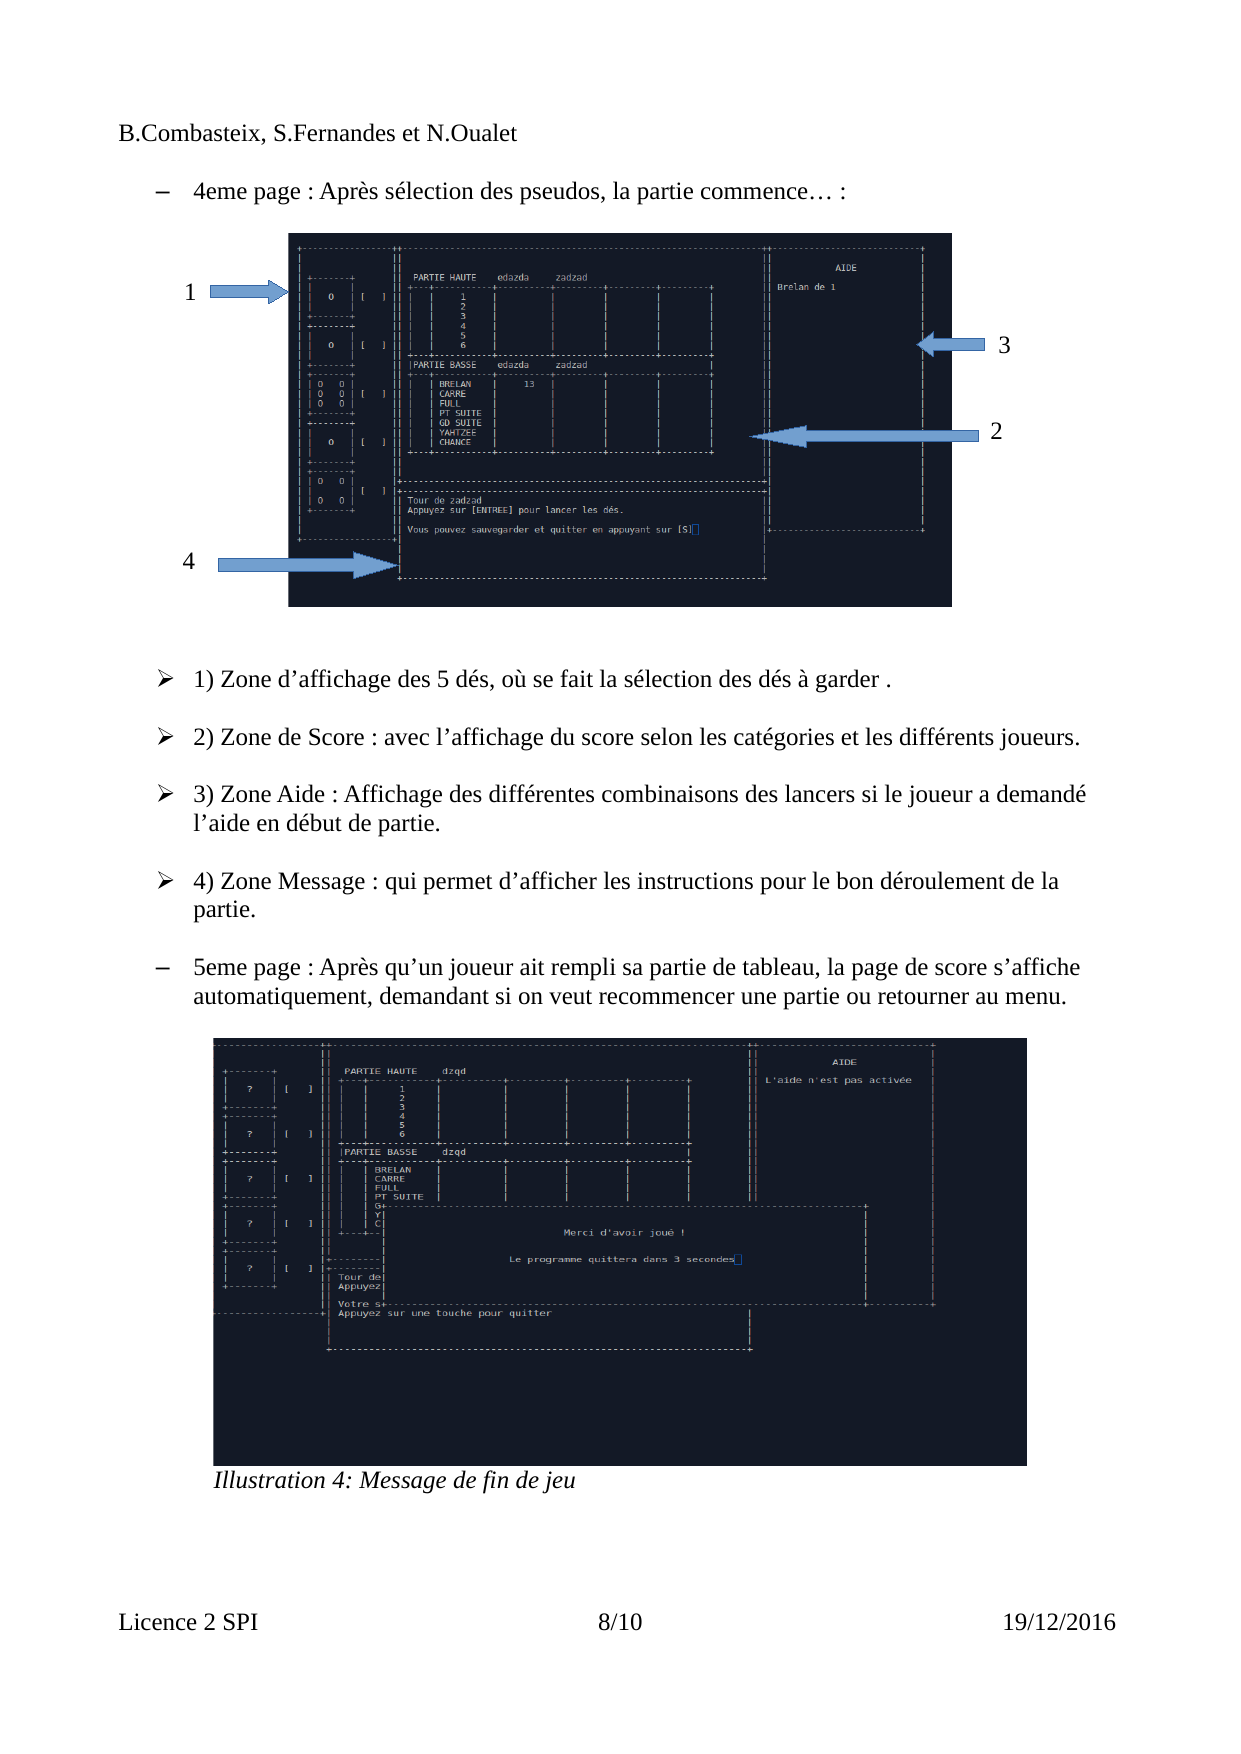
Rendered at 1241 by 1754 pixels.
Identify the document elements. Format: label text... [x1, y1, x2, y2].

picture [288, 233, 952, 607]
list 3) Zone Aide : Affichage des différentes combinaisons des lancers si le joueur a demandé l’aide en début de partie. [156, 779, 1122, 837]
list 2) Zone de Score : avec l’affichage du score selon les catégories et les différents joueurs. [156, 722, 1122, 751]
list 5eme page : Après qu’un joueur ait rempli sa partie de tableau, la page de score s’affiche automatiquement, demandant si on veut recommencer une partie ou retourner au menu. [156, 952, 1122, 1009]
list 4eme page : Après sélection des pseudos, la partie commence… : [156, 176, 1122, 205]
text Illustration 4: Message de fin de jeu [213, 1466, 1027, 1494]
list 1) Zone d’affichage des 5 dés, où se fait la sélection des dés à garder . [156, 664, 1122, 693]
picture [213, 1038, 1027, 1466]
list 4) Zone Message : qui permet d’afficher les instructions pour le bon déroulement de la partie. [156, 866, 1122, 923]
